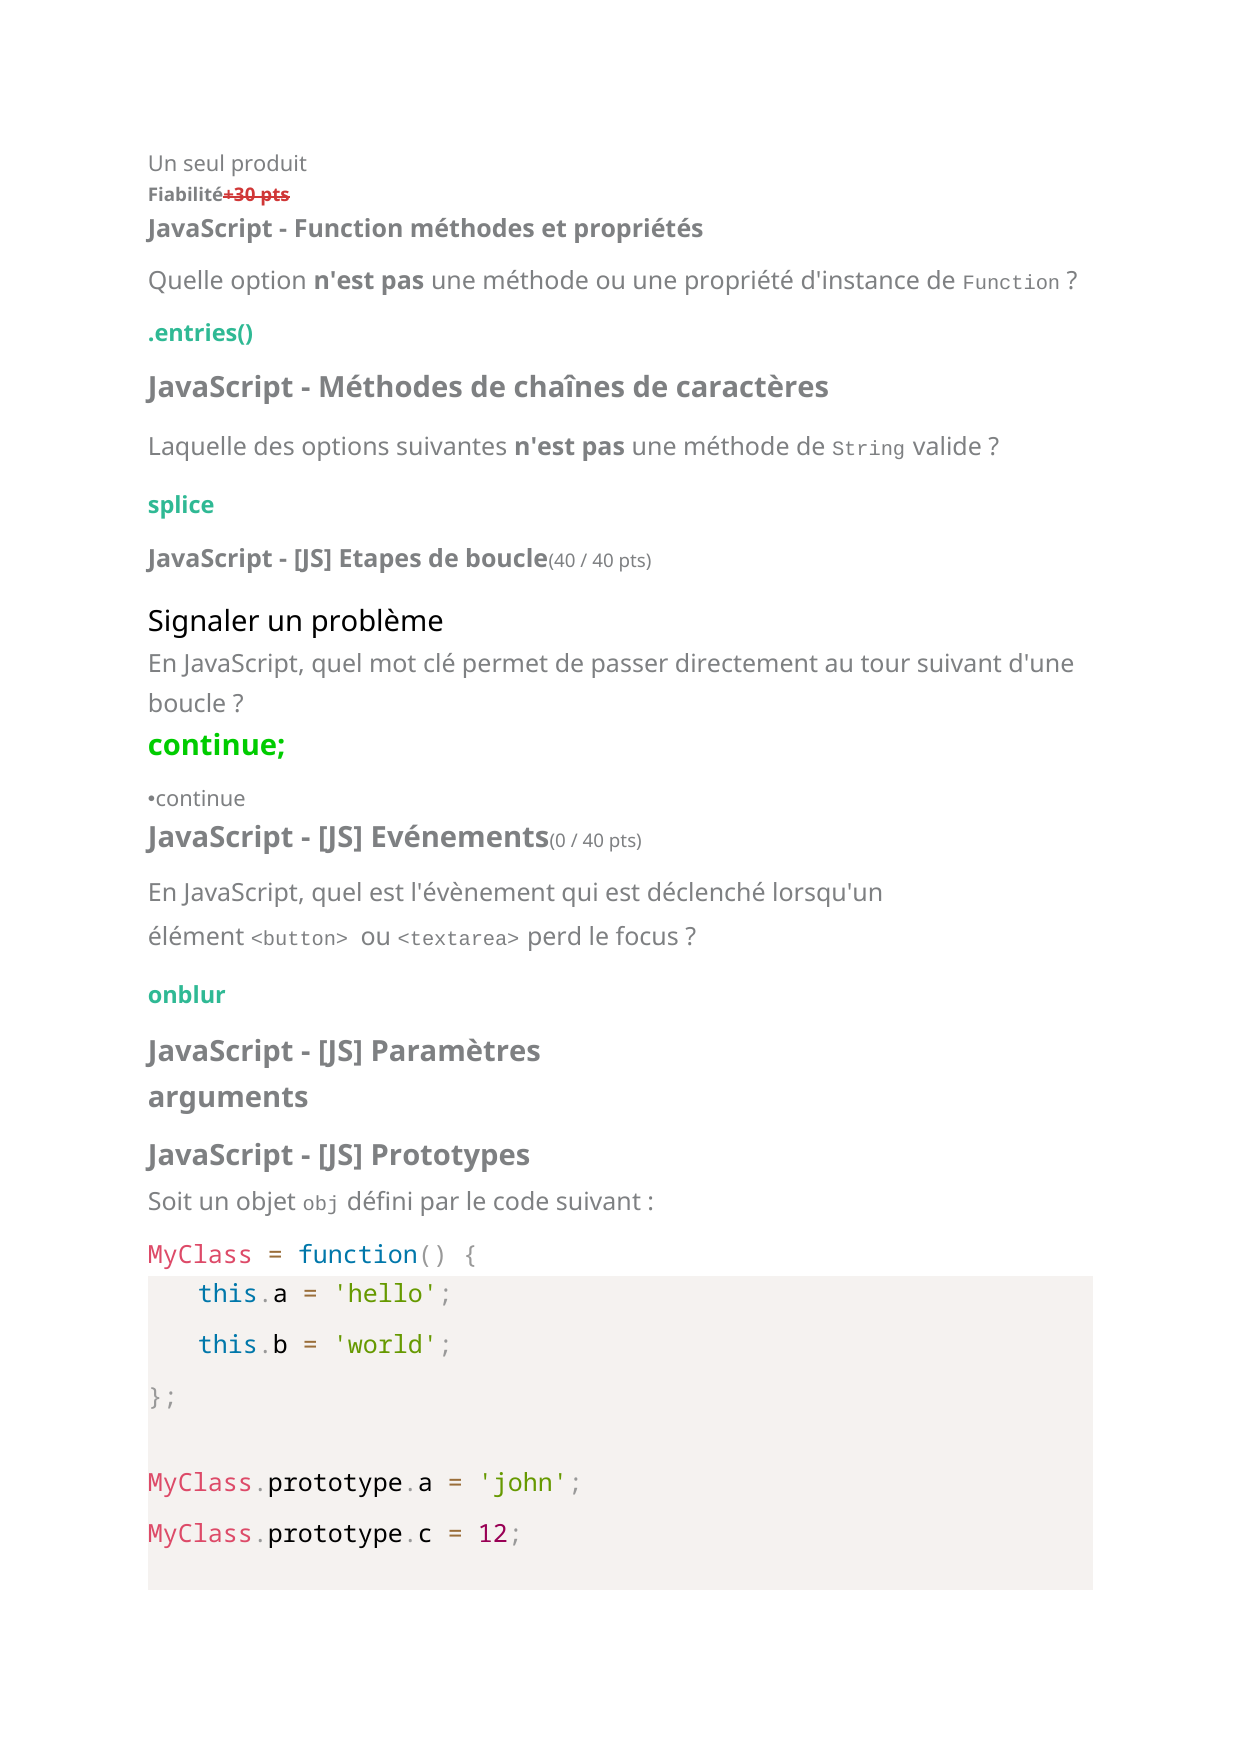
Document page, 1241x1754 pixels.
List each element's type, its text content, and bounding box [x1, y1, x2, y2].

text En JavaScript, quel mot clé permet de passer directement au tour suivant d'une boucle ? [148, 646, 1093, 719]
text JavaScript - [JS] Paramètres arguments [148, 1030, 1093, 1116]
text this.a = 'hello'; [148, 1276, 1093, 1310]
list continue [148, 782, 1093, 812]
text }; [148, 1378, 1093, 1412]
text Un seul produit [148, 148, 1077, 177]
text JavaScript - [JS] Evénements(0 / 40 pts) [148, 817, 1093, 856]
text this.b = 'world'; [148, 1327, 1093, 1361]
text Fiabilité+30 pts [148, 182, 1069, 207]
text JavaScript - Méthodes de chaînes de caractères [148, 366, 1093, 406]
text .entries() [148, 314, 1093, 348]
text MyClass.prototype.a = 'john'; [148, 1464, 1093, 1499]
text JavaScript - [JS] Etapes de boucle(40 / 40 pts) [148, 540, 1093, 574]
text Laquelle des options suivantes n'est pas une méthode de String valide ? [148, 424, 1093, 464]
text Signaler un problème [148, 600, 1093, 640]
text JavaScript - Function méthodes et propriétés [148, 211, 1093, 245]
text Quelle option n'est pas une méthode ou une propriété d'instance de Function ? [148, 263, 1093, 297]
text JavaScript - [JS] Prototypes Soit un objet obj défini par le code suivant : [148, 1134, 1093, 1218]
text MyClass = function() { [148, 1237, 1093, 1271]
text MyClass.prototype.c = 12; [148, 1516, 1093, 1550]
text continue; [148, 724, 1093, 764]
text En JavaScript, quel est l'évènement qui est déclenché lorsqu'un élément <button> ou <textarea> perd le focus ? [148, 875, 1093, 954]
text onblur [148, 972, 1093, 1012]
text splice [148, 482, 1093, 522]
